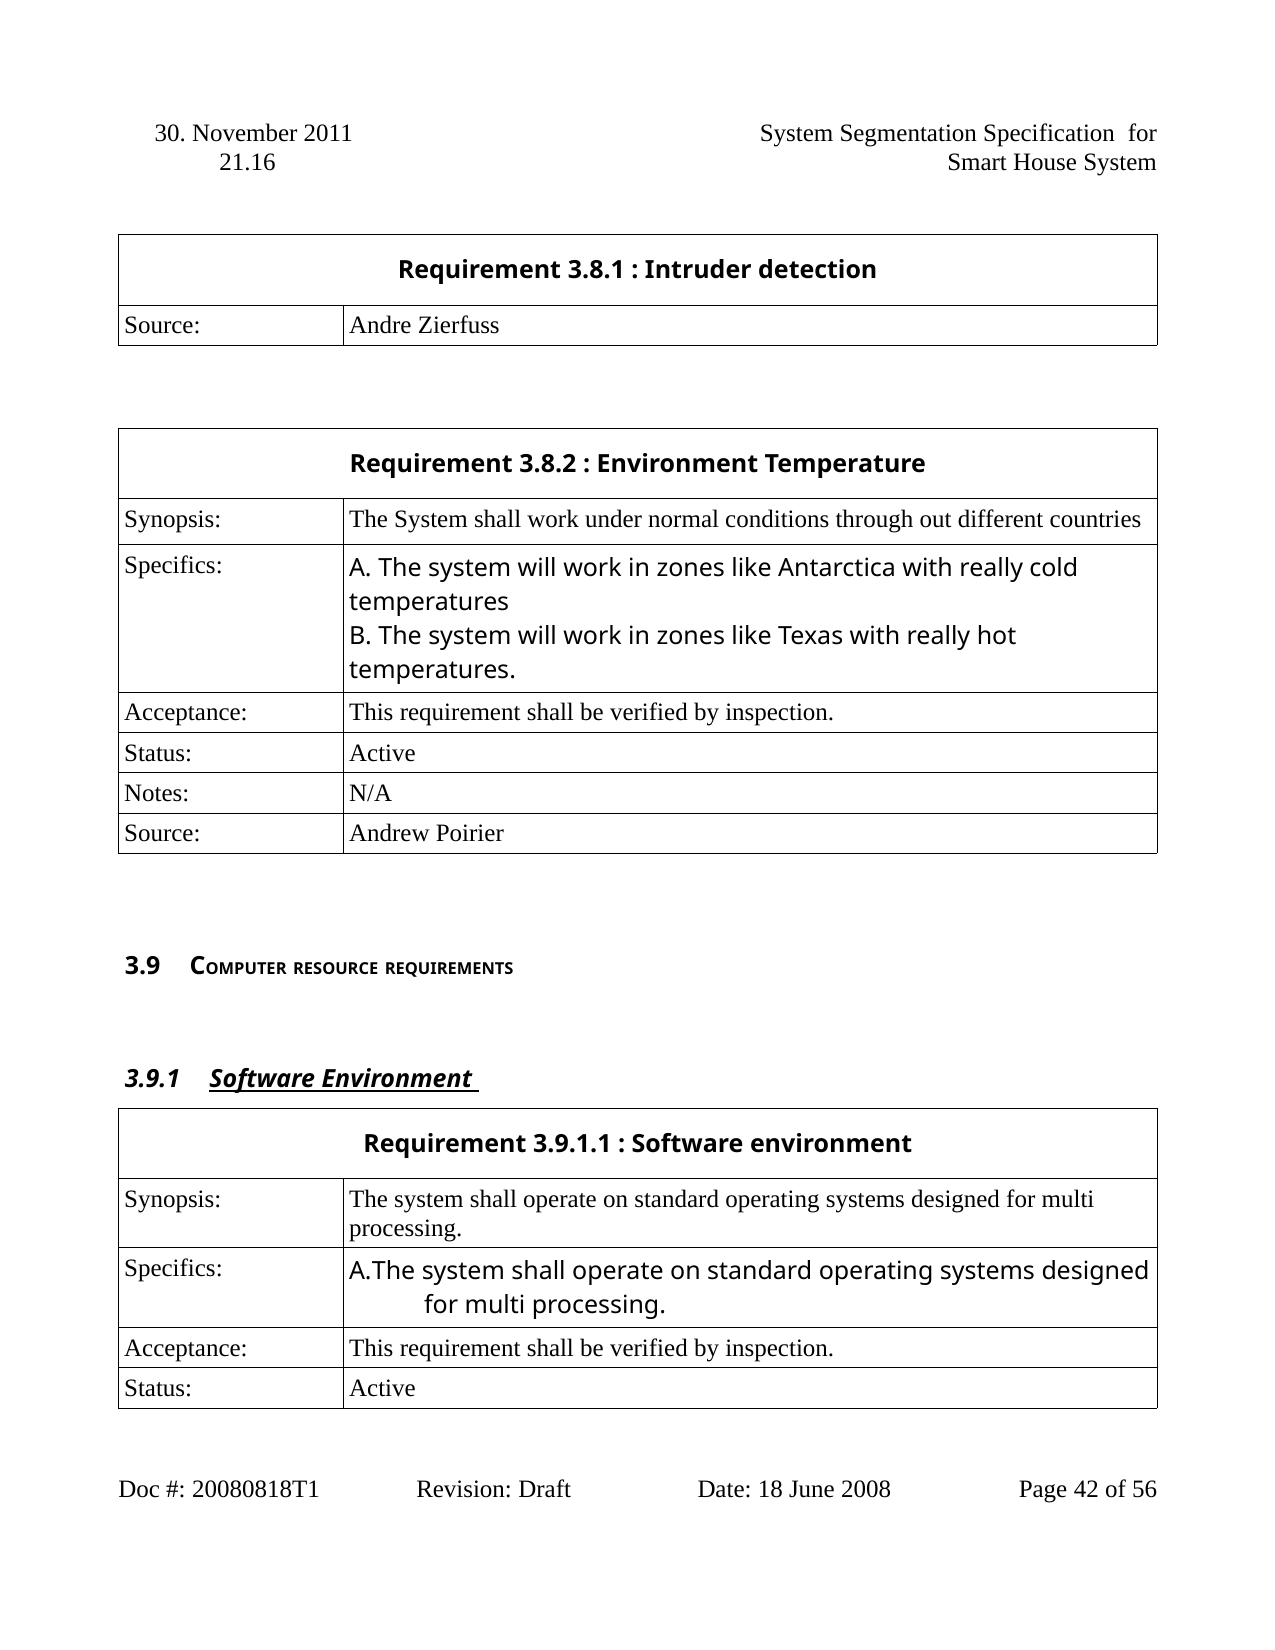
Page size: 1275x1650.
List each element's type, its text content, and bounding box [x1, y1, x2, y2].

table_cell Specifics: [119, 545, 343, 692]
table_cell Synopsis: [119, 499, 343, 544]
table_cell Acceptance: [119, 1328, 343, 1367]
table_cell The system shall operate on standard operating systems designed for multi processing. [344, 1179, 1157, 1247]
table_cell Status: [119, 1368, 343, 1407]
table_cell N/A [344, 773, 1157, 813]
table_cell Notes: [119, 773, 343, 813]
subtitle Software Environment [118, 1061, 1157, 1095]
subtitle Computer resource requirements [118, 948, 1157, 982]
table_cell Specifics: [119, 1248, 343, 1327]
table_cell The System shall work under normal conditions through out different countries [344, 499, 1157, 544]
table_cell Source: [119, 306, 343, 345]
table_header Requirement 3.8.2 : Environment Temperature [119, 429, 1157, 498]
table_header Requirement 3.8.1 : Intruder detection [119, 235, 1157, 304]
table_cell Acceptance: [119, 693, 343, 732]
table_cell The system shall operate on standard operating systems designed for multi processing. [344, 1248, 1157, 1327]
table_cell This requirement shall be verified by inspection. [344, 1328, 1157, 1367]
table_cell Andrew Poirier [344, 814, 1157, 853]
table_cell A. The system will work in zones like Antarctica with really cold temperatures B. The system will work in zones like Texas with really hot temperatures. [344, 545, 1157, 692]
table_cell Synopsis: [119, 1179, 343, 1247]
table_header Requirement 3.9.1.1 : Software environment [119, 1109, 1157, 1178]
table_cell This requirement shall be verified by inspection. [344, 693, 1157, 732]
table_cell Active [344, 1368, 1157, 1407]
table_cell Source: [119, 814, 343, 853]
table_cell Active [344, 733, 1157, 772]
table_cell Andre Zierfuss [344, 306, 1157, 345]
table_cell Status: [119, 733, 343, 772]
